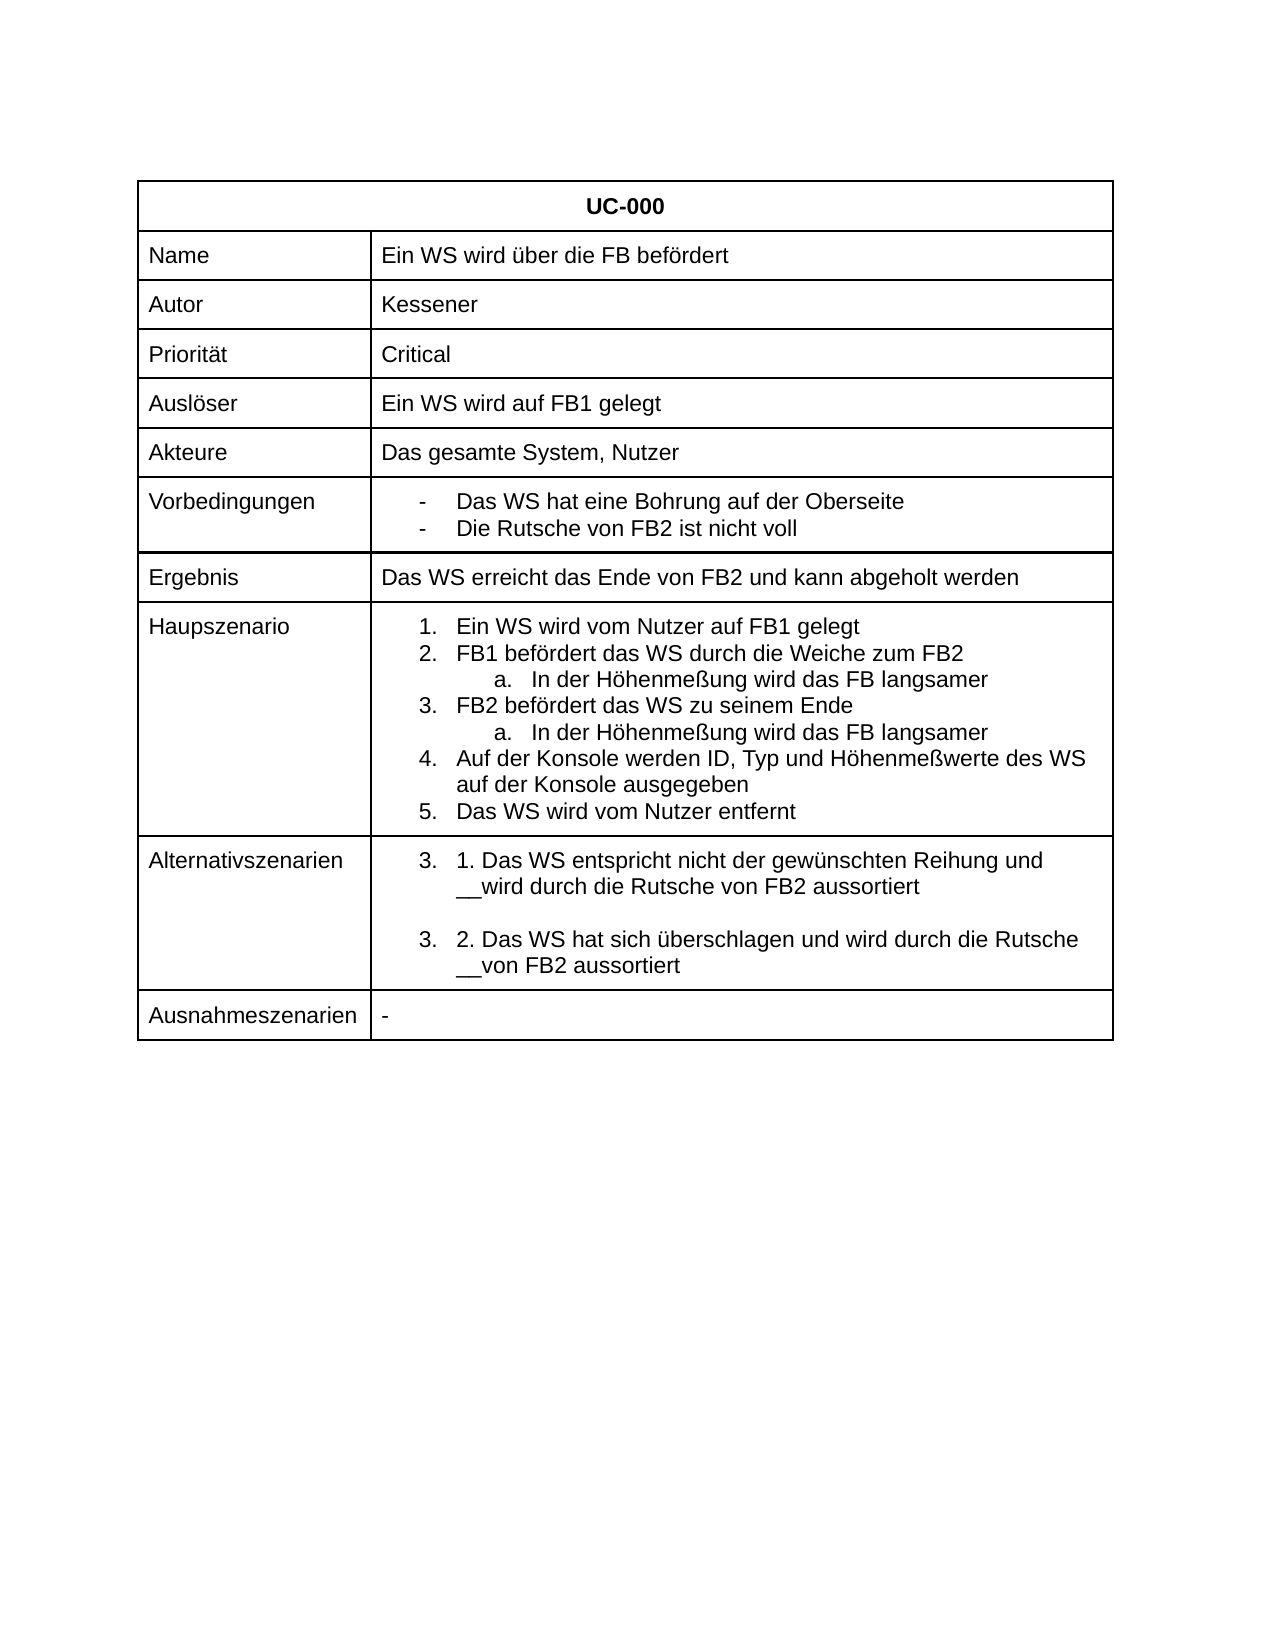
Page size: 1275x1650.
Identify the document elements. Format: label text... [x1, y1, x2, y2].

table_cell Ergebnis [139, 554, 370, 601]
table_cell Ein WS wird über die FB befördert [372, 232, 1112, 279]
table_cell Ein WS wird auf FB1 gelegt [372, 379, 1112, 427]
table_cell Alternativszenarien [139, 837, 370, 989]
table_cell Das WS hat eine Bohrung auf der Oberseite Die Rutsche von FB2 ist nicht voll [372, 478, 1112, 551]
table_cell Auslöser [139, 379, 370, 427]
table_cell Priorität [139, 330, 370, 377]
table_cell Ausnahmeszenarien [139, 991, 370, 1038]
table_cell Akteure [139, 429, 370, 476]
table_cell Name [139, 232, 370, 279]
table_cell Autor [139, 281, 370, 328]
table_cell Das gesamte System, Nutzer [372, 429, 1112, 476]
table_cell Haupszenario [139, 603, 370, 834]
table_cell - [372, 991, 1112, 1038]
table_header UC-000 [139, 182, 1112, 229]
table_cell Ein WS wird vom Nutzer auf FB1 gelegt FB1 befördert das WS durch die Weiche zum FB2 In der Höhenmeßung wird das FB langsamer FB2 befördert das WS zu seinem Ende In der Höhenmeßung wird das FB langsamer Auf der Konsole werden ID, Typ und Höhenmeßwerte des WS auf der Konsole ausgegeben Das WS wird vom Nutzer entfernt [372, 603, 1112, 834]
table_cell Das WS erreicht das Ende von FB2 und kann abgeholt werden [372, 554, 1112, 601]
table_cell 1. Das WS entspricht nicht der gewünschten Reihung und __wird durch die Rutsche von FB2 aussortiert 2. Das WS hat sich überschlagen und wird durch die Rutsche __von FB2 aussortiert [372, 837, 1112, 989]
table_cell Critical [372, 330, 1112, 377]
table_cell Vorbedingungen [139, 478, 370, 551]
table_cell Kessener [372, 281, 1112, 328]
